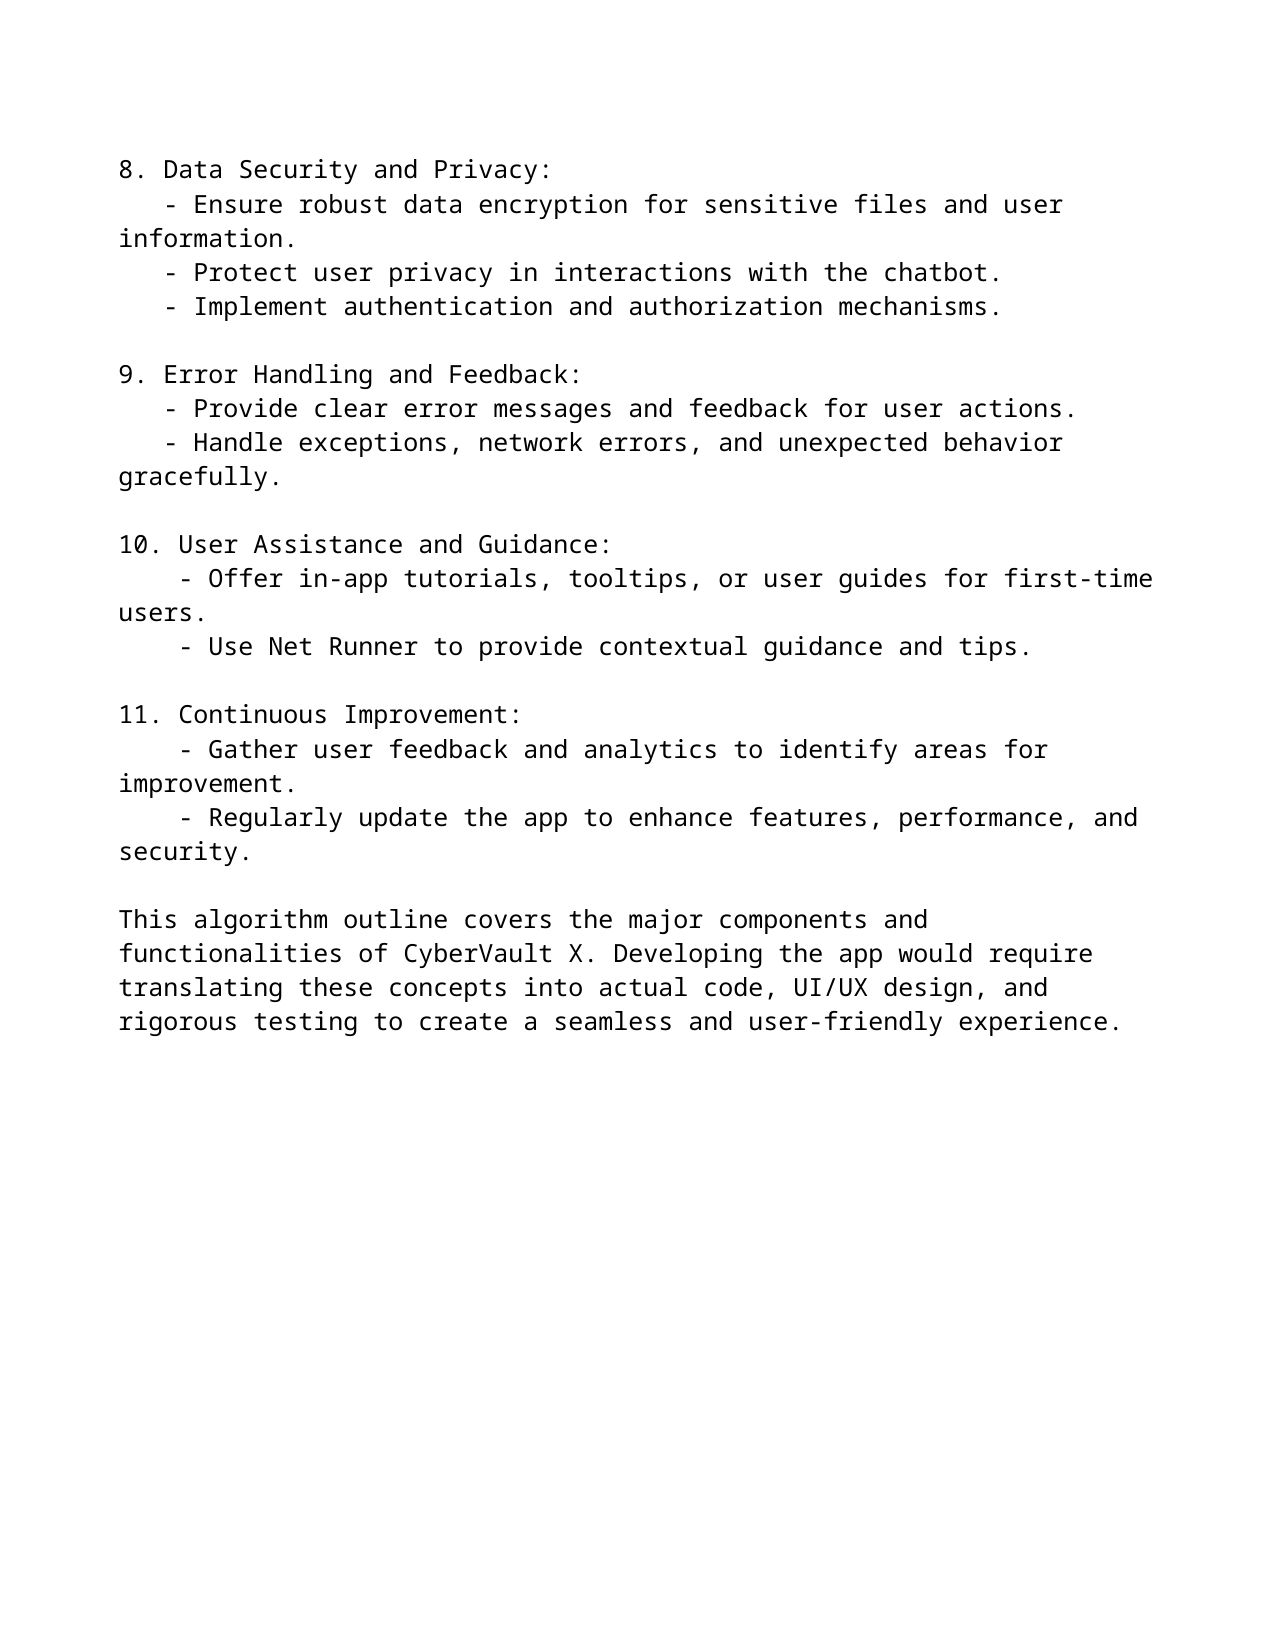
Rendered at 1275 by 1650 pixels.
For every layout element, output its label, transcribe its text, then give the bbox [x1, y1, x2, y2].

text 8. Data Security and Privacy: - Ensure robust data encryption for sensitive files and user information. - Protect user privacy in interactions with the chatbot. - Implement authentication and authorization mechanisms. 9. Error Handling and Feedback: - Provide clear error messages and feedback for user actions. - Handle exceptions, network errors, and unexpected behavior gracefully. 10. User Assistance and Guidance: - Offer in-app tutorials, tooltips, or user guides for first-time users. - Use Net Runner to provide contextual guidance and tips. 11. Continuous Improvement: - Gather user feedback and analytics to identify areas for improvement. - Regularly update the app to enhance features, performance, and security. This algorithm outline covers the major components and functionalities of CyberVault X. Developing the app would require translating these concepts into actual code, UI/UX design, and rigorous testing to create a seamless and user-friendly experience. [118, 118, 1157, 1038]
